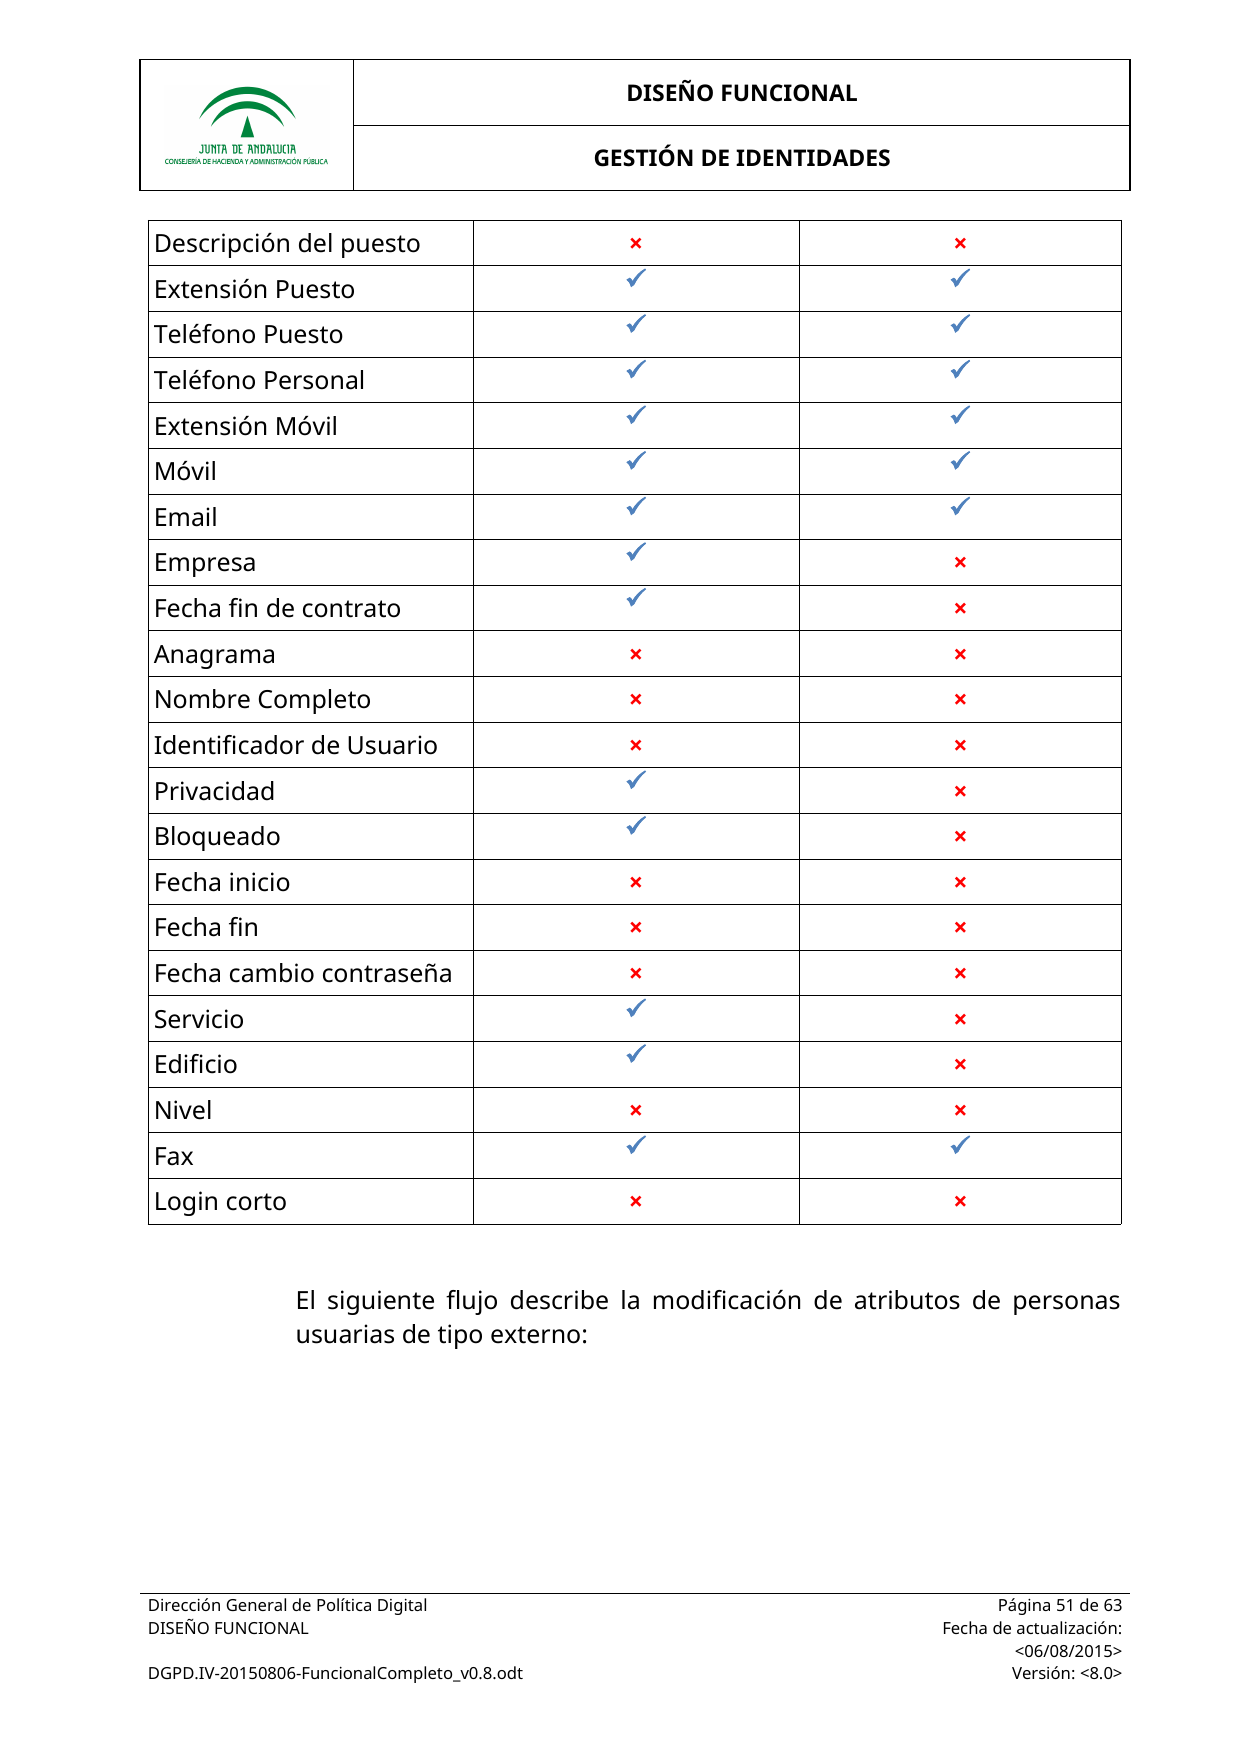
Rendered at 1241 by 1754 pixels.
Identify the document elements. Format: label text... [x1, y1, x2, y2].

table_cell Teléfono Personal [149, 358, 473, 402]
table_cell × [800, 951, 1121, 995]
table_cell × [800, 221, 1121, 265]
table_cell ü [474, 996, 799, 1041]
table_cell × [474, 631, 799, 676]
table_cell Login corto [149, 1179, 473, 1223]
table_cell × [474, 1088, 799, 1132]
table_cell × [800, 1088, 1121, 1132]
table_cell ü [800, 495, 1121, 539]
table_cell Fecha fin de contrato [149, 586, 473, 630]
table_cell Bloqueado [149, 814, 473, 858]
table_cell ü [474, 768, 799, 813]
picture [164, 85, 330, 165]
table_cell ü [474, 586, 799, 630]
table_cell × [800, 586, 1121, 630]
table_cell × [800, 1179, 1121, 1223]
table_cell Extensión Móvil [149, 403, 473, 448]
table_cell ü [474, 1042, 799, 1087]
text El siguiente flujo describe la modificación de atributos de personas usuarias de tipo externo: [295, 1283, 1122, 1351]
table_cell × [474, 677, 799, 722]
table_cell × [800, 723, 1121, 767]
table_cell × [474, 1179, 799, 1223]
table_cell × [800, 905, 1121, 950]
table_cell ü [800, 403, 1121, 448]
table_cell ü [474, 312, 799, 357]
table_cell ü [474, 495, 799, 539]
table_cell ü [474, 540, 799, 585]
table_cell × [800, 677, 1121, 722]
table_cell ü [474, 1133, 799, 1178]
table_cell ü [474, 403, 799, 448]
table_cell Fecha fin [149, 905, 473, 950]
table_cell Teléfono Puesto [149, 312, 473, 357]
table_cell Privacidad [149, 768, 473, 813]
table_cell Descripción del puesto [149, 221, 473, 265]
table_cell × [800, 860, 1121, 904]
table_cell × [474, 951, 799, 995]
table_cell ü [474, 449, 799, 493]
table_cell Fecha cambio contraseña [149, 951, 473, 995]
table_cell × [800, 1042, 1121, 1087]
table_cell × [800, 768, 1121, 813]
table_cell Anagrama [149, 631, 473, 676]
table_cell ü [474, 266, 799, 311]
table_cell Nombre Completo [149, 677, 473, 722]
table_cell × [474, 905, 799, 950]
table_cell Servicio [149, 996, 473, 1041]
table_cell ü [800, 266, 1121, 311]
table_cell × [800, 996, 1121, 1041]
table_cell × [474, 221, 799, 265]
table_cell Email [149, 495, 473, 539]
table_cell Fax [149, 1133, 473, 1178]
table_cell Empresa [149, 540, 473, 585]
table_cell Identificador de Usuario [149, 723, 473, 767]
table_cell ü [474, 814, 799, 858]
table_cell Móvil [149, 449, 473, 493]
table_cell Extensión Puesto [149, 266, 473, 311]
table_cell ü [800, 449, 1121, 493]
table_cell × [800, 540, 1121, 585]
table_cell × [474, 860, 799, 904]
table_cell Edificio [149, 1042, 473, 1087]
table_cell ü [800, 312, 1121, 357]
table_cell ü [474, 358, 799, 402]
table_cell × [800, 814, 1121, 858]
table_cell × [474, 723, 799, 767]
table_cell × [800, 631, 1121, 676]
table_cell Nivel [149, 1088, 473, 1132]
table_cell Fecha inicio [149, 860, 473, 904]
table_cell ü [800, 358, 1121, 402]
table_cell ü [800, 1133, 1121, 1178]
